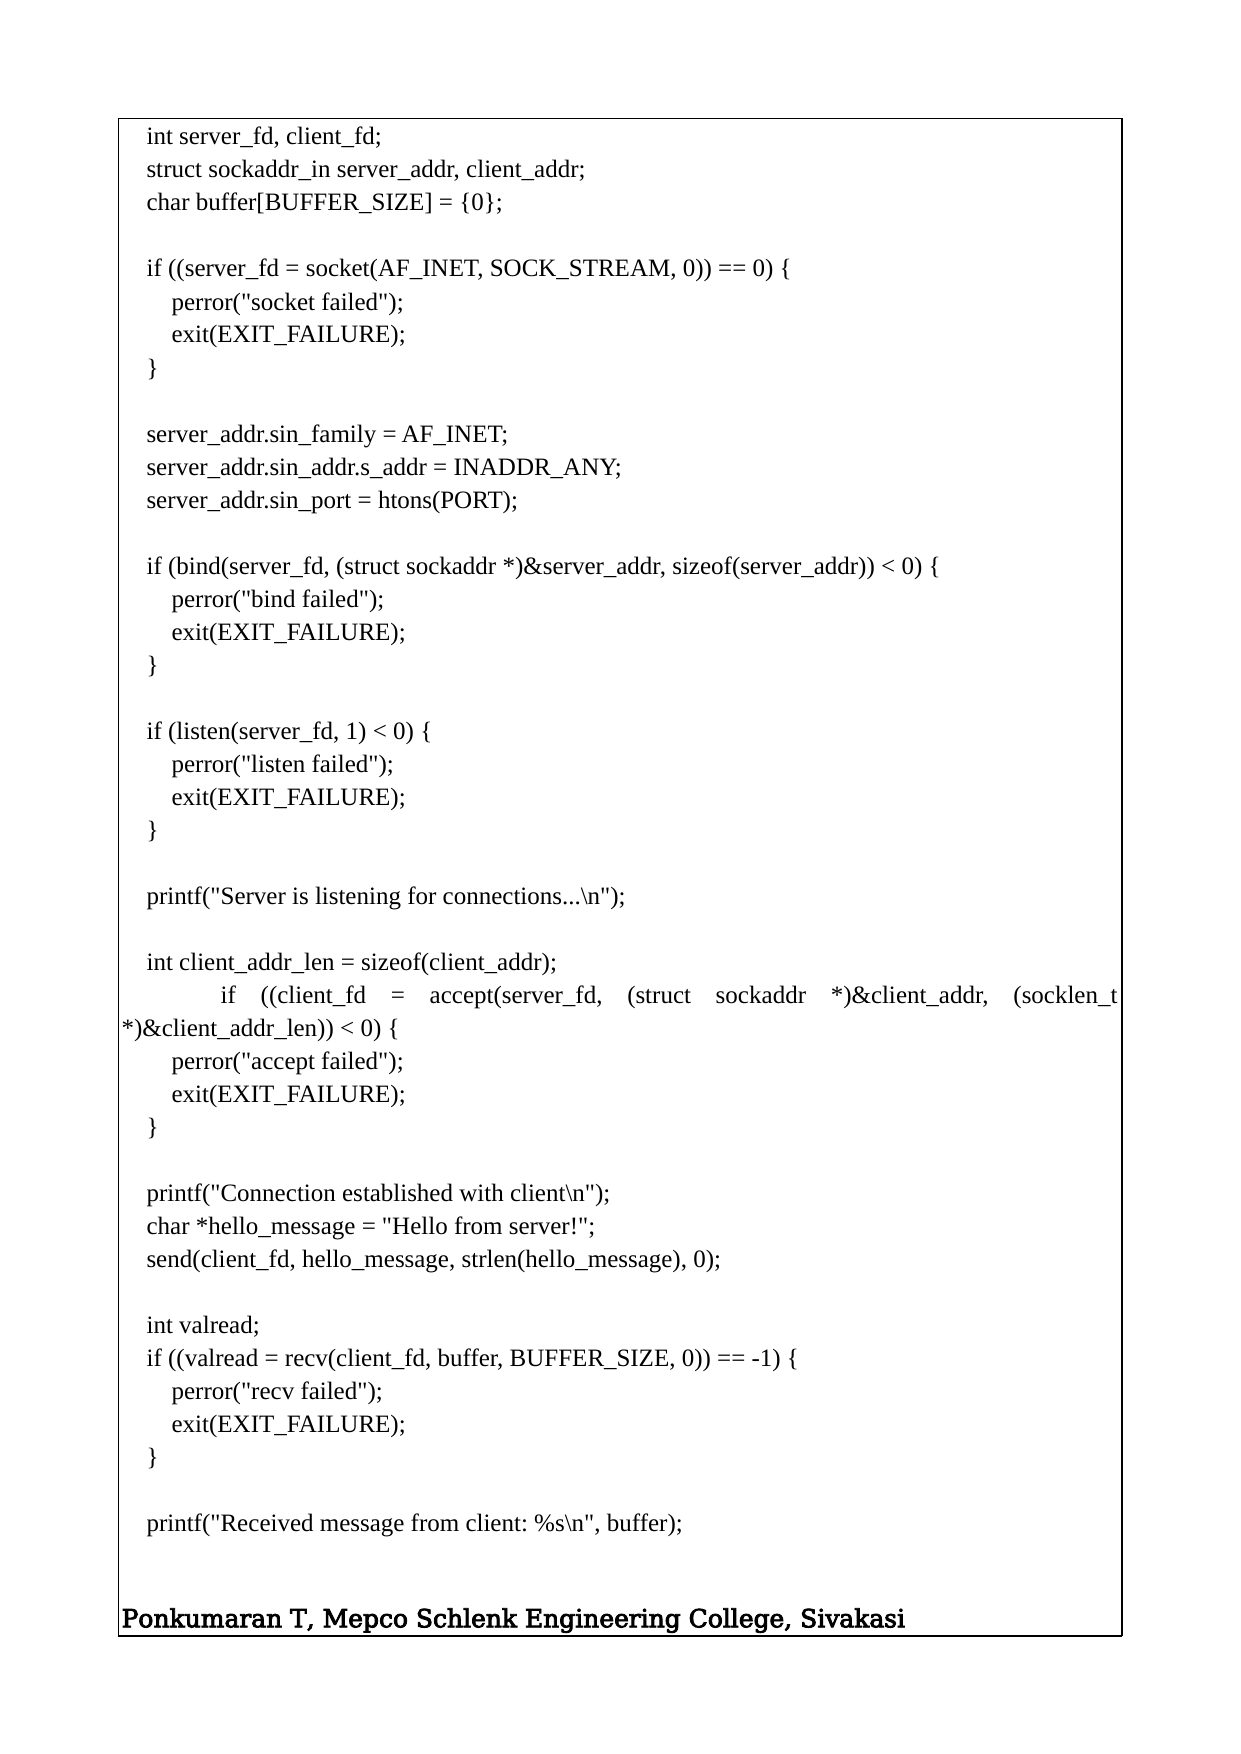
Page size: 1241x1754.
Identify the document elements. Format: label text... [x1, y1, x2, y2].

text char *hello_message = "Hello from server!"; [121, 1211, 1119, 1240]
text exit(EXIT_FAILURE); [121, 319, 1119, 348]
text exit(EXIT_FAILURE); [121, 782, 1119, 811]
text if ((client_fd = accept(server_fd, (struct sockaddr *)&client_addr, (socklen_t *)&client_addr_len)) < 0) { [121, 980, 1119, 1042]
text } [121, 353, 1119, 381]
text if ((valread = recv(client_fd, buffer, BUFFER_SIZE, 0)) == -1) { [121, 1343, 1119, 1372]
text exit(EXIT_FAILURE); [121, 617, 1119, 646]
text } [121, 1442, 1119, 1471]
text int client_addr_len = sizeof(client_addr); [121, 947, 1119, 976]
text if (bind(server_fd, (struct sockaddr *)&server_addr, sizeof(server_addr)) < 0) { [121, 551, 1119, 579]
text perror("accept failed"); [121, 1046, 1119, 1075]
text printf("Received message from client: %s\n", buffer); [121, 1508, 1119, 1537]
text int server_fd, client_fd; [121, 121, 1119, 150]
text server_addr.sin_port = htons(PORT); [121, 485, 1119, 513]
text perror("listen failed"); [121, 749, 1119, 778]
text server_addr.sin_family = AF_INET; [121, 419, 1119, 447]
text } [121, 1112, 1119, 1141]
text perror("socket failed"); [121, 287, 1119, 315]
text server_addr.sin_addr.s_addr = INADDR_ANY; [121, 452, 1119, 480]
text exit(EXIT_FAILURE); [121, 1409, 1119, 1438]
text if (listen(server_fd, 1) < 0) { [121, 716, 1119, 744]
text char buffer[BUFFER_SIZE] = {0}; [121, 187, 1119, 216]
text int valread; [121, 1310, 1119, 1339]
text struct sockaddr_in server_addr, client_addr; [121, 154, 1119, 183]
text printf("Connection established with client\n"); [121, 1178, 1119, 1207]
text perror("bind failed"); [121, 584, 1119, 612]
text printf("Server is listening for connections...\n"); [121, 881, 1119, 910]
text } [121, 815, 1119, 844]
text perror("recv failed"); [121, 1376, 1119, 1405]
text } [121, 650, 1119, 678]
text exit(EXIT_FAILURE); [121, 1079, 1119, 1108]
text send(client_fd, hello_message, strlen(hello_message), 0); [121, 1244, 1119, 1273]
text if ((server_fd = socket(AF_INET, SOCK_STREAM, 0)) == 0) { [121, 253, 1119, 282]
